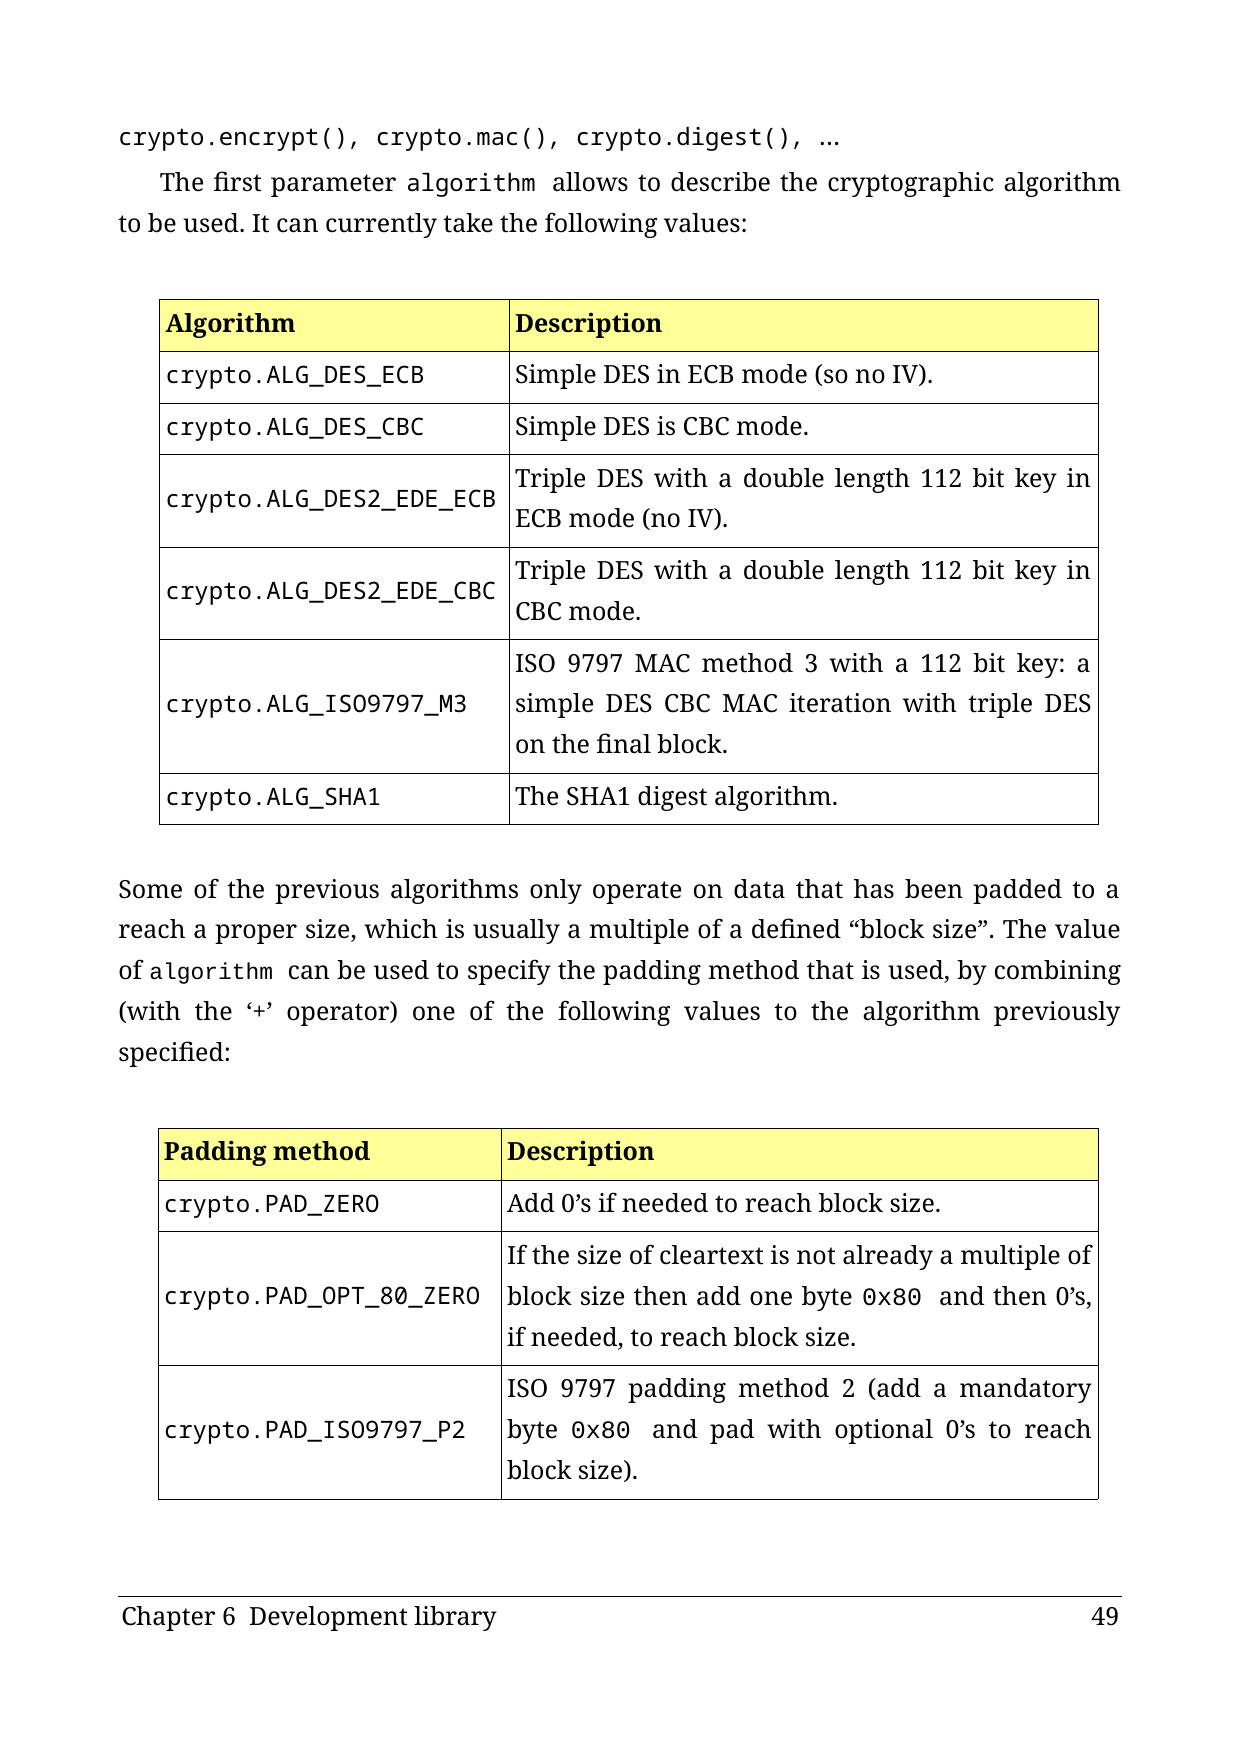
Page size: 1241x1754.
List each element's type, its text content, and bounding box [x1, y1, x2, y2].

table_cell crypto.PAD_ZERO [159, 1181, 501, 1231]
table_cell Triple DES with a double length 112 bit key in ECB mode (no IV). [510, 455, 1098, 547]
table_cell crypto.ALG_ISO9797_M3 [160, 640, 509, 773]
table_cell crypto.PAD_OPT_80_ZERO [159, 1232, 501, 1365]
table_cell ISO 9797 padding method 2 (add a mandatory byte 0x80 and pad with optional 0’s to reach block size). [502, 1366, 1098, 1498]
text Some of the previous algorithms only operate on data that has been padded to a reach a proper size, which is usually a multiple of a defined “block size”. The value of algorithm can be used to specify the padding method that is used, by combining (with the ‘+’ operator) one of the following values to the algorithm previously specified: [118, 871, 1122, 1069]
table_cell The SHA1 digest algorithm. [510, 774, 1098, 824]
table_cell ISO 9797 MAC method 3 with a 112 bit key: a simple DES CBC MAC iteration with triple DES on the final block. [510, 640, 1098, 773]
table_cell crypto.ALG_DES_ECB [160, 352, 509, 403]
text The first parameter algorithm allows to describe the cryptographic algorithm to be used. It can currently take the following values: [118, 165, 1122, 240]
table_cell crypto.ALG_DES_CBC [160, 404, 509, 454]
table_cell Triple DES with a double length 112 bit key in CBC mode. [510, 548, 1098, 639]
table_header Padding method [159, 1129, 501, 1180]
table_cell Simple DES is CBC mode. [510, 404, 1098, 454]
table_cell Add 0’s if needed to reach block size. [502, 1181, 1098, 1231]
table_cell If the size of cleartext is not already a multiple of block size then add one byte 0x80 and then 0’s, if needed, to reach block size. [502, 1232, 1098, 1365]
text crypto.encrypt(), crypto.mac(), crypto.digest(), … [118, 118, 1122, 152]
table_cell crypto.ALG_DES2_EDE_ECB [160, 455, 509, 547]
table_cell crypto.ALG_SHA1 [160, 774, 509, 824]
table_cell Simple DES in ECB mode (so no IV). [510, 352, 1098, 403]
table_header Algorithm [160, 300, 509, 351]
table_cell crypto.ALG_DES2_EDE_CBC [160, 548, 509, 639]
table_header Description [502, 1129, 1098, 1180]
table_header Description [510, 300, 1098, 351]
table_cell crypto.PAD_ISO9797_P2 [159, 1366, 501, 1498]
